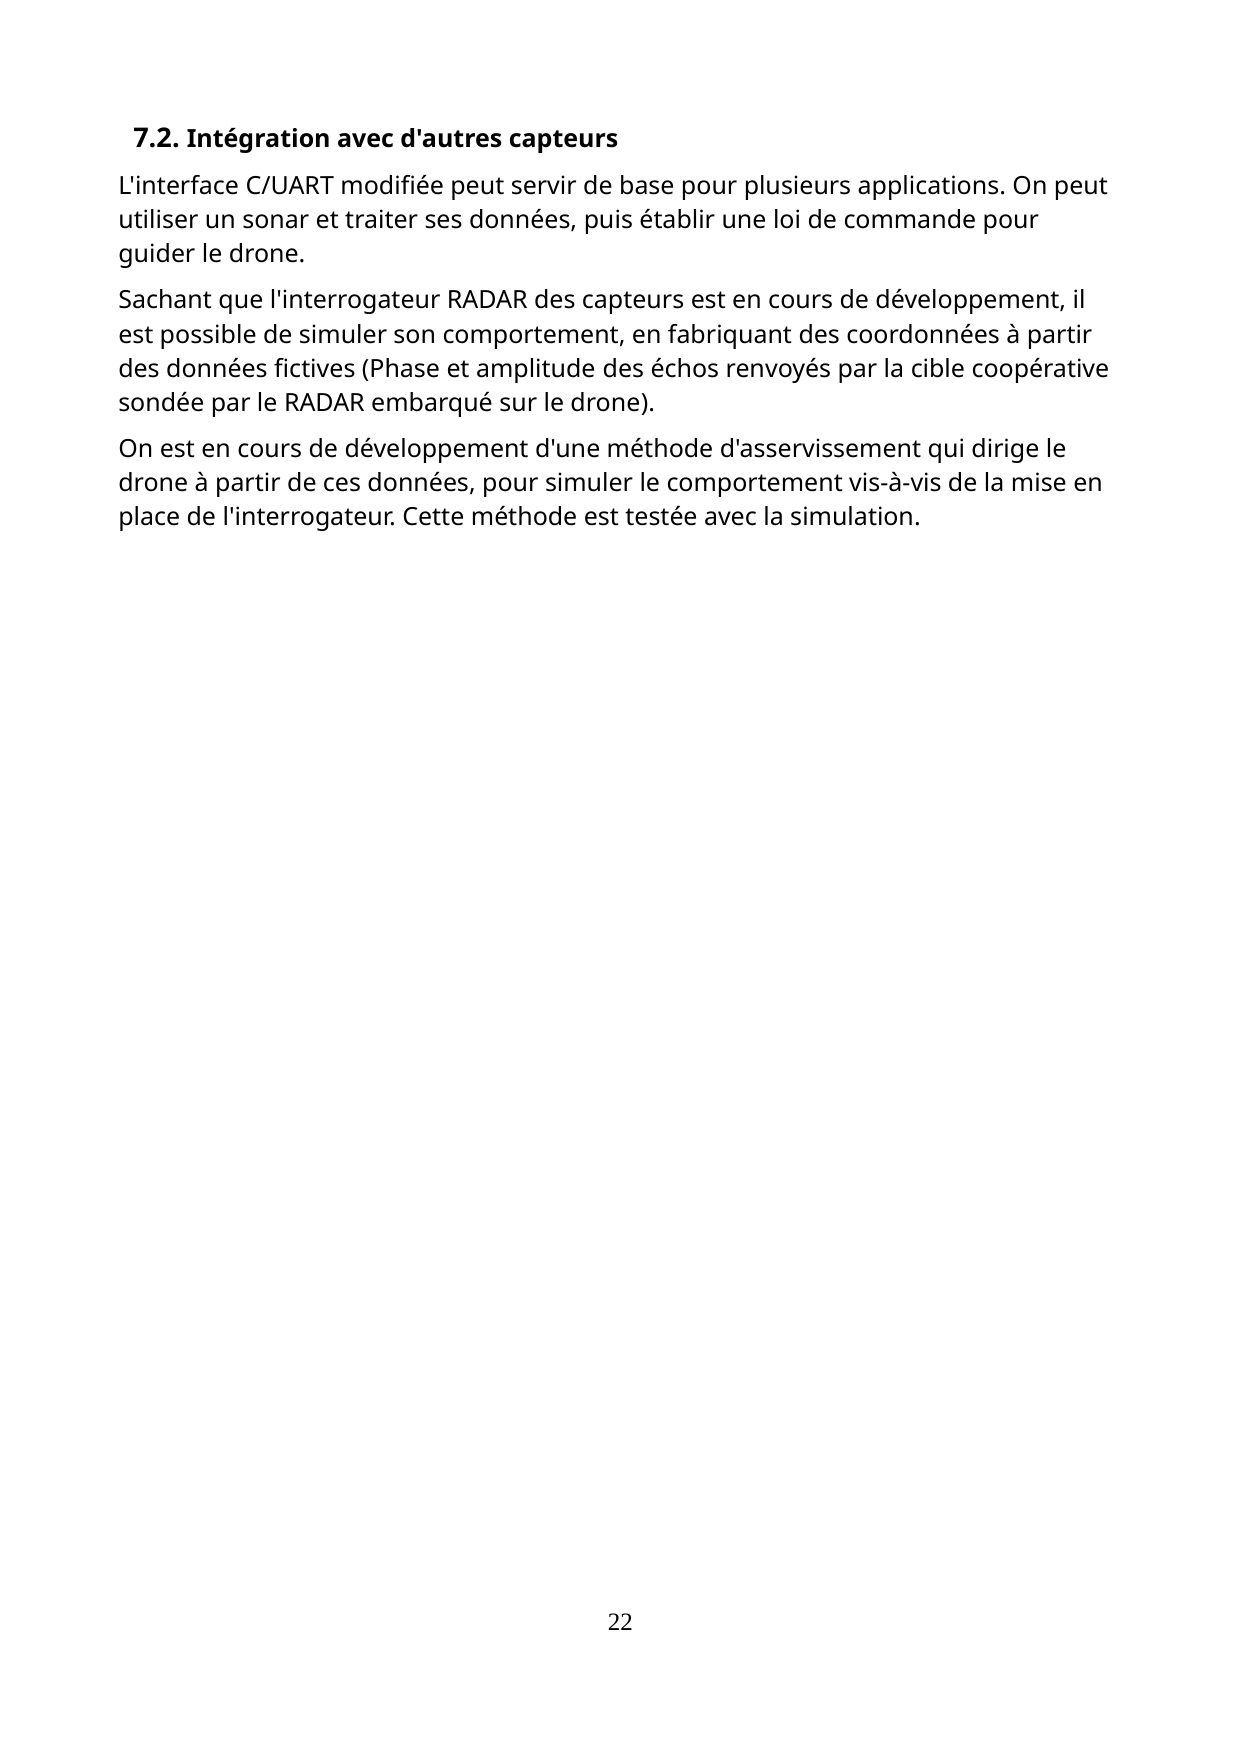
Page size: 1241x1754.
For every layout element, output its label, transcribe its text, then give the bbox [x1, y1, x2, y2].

text L'interface C/UART modifiée peut servir de base pour plusieurs applications. On peut utiliser un sonar et traiter ses données, puis établir une loi de commande pour guider le drone. [118, 167, 1122, 270]
subtitle Intégration avec d'autres capteurs [133, 118, 1122, 155]
text Sachant que l'interrogateur RADAR des capteurs est en cours de développement, il est possible de simuler son comportement, en fabriquant des coordonnées à partir des données fictives (Phase et amplitude des échos renvoyés par la cible coopérative sondée par le RADAR embarqué sur le drone). [118, 282, 1122, 418]
text On est en cours de développement d'une méthode d'asservissement qui dirige le drone à partir de ces données, pour simuler le comportement vis-à-vis de la mise en place de l'interrogateur. Cette méthode est testée avec la simulation. [118, 431, 1122, 533]
